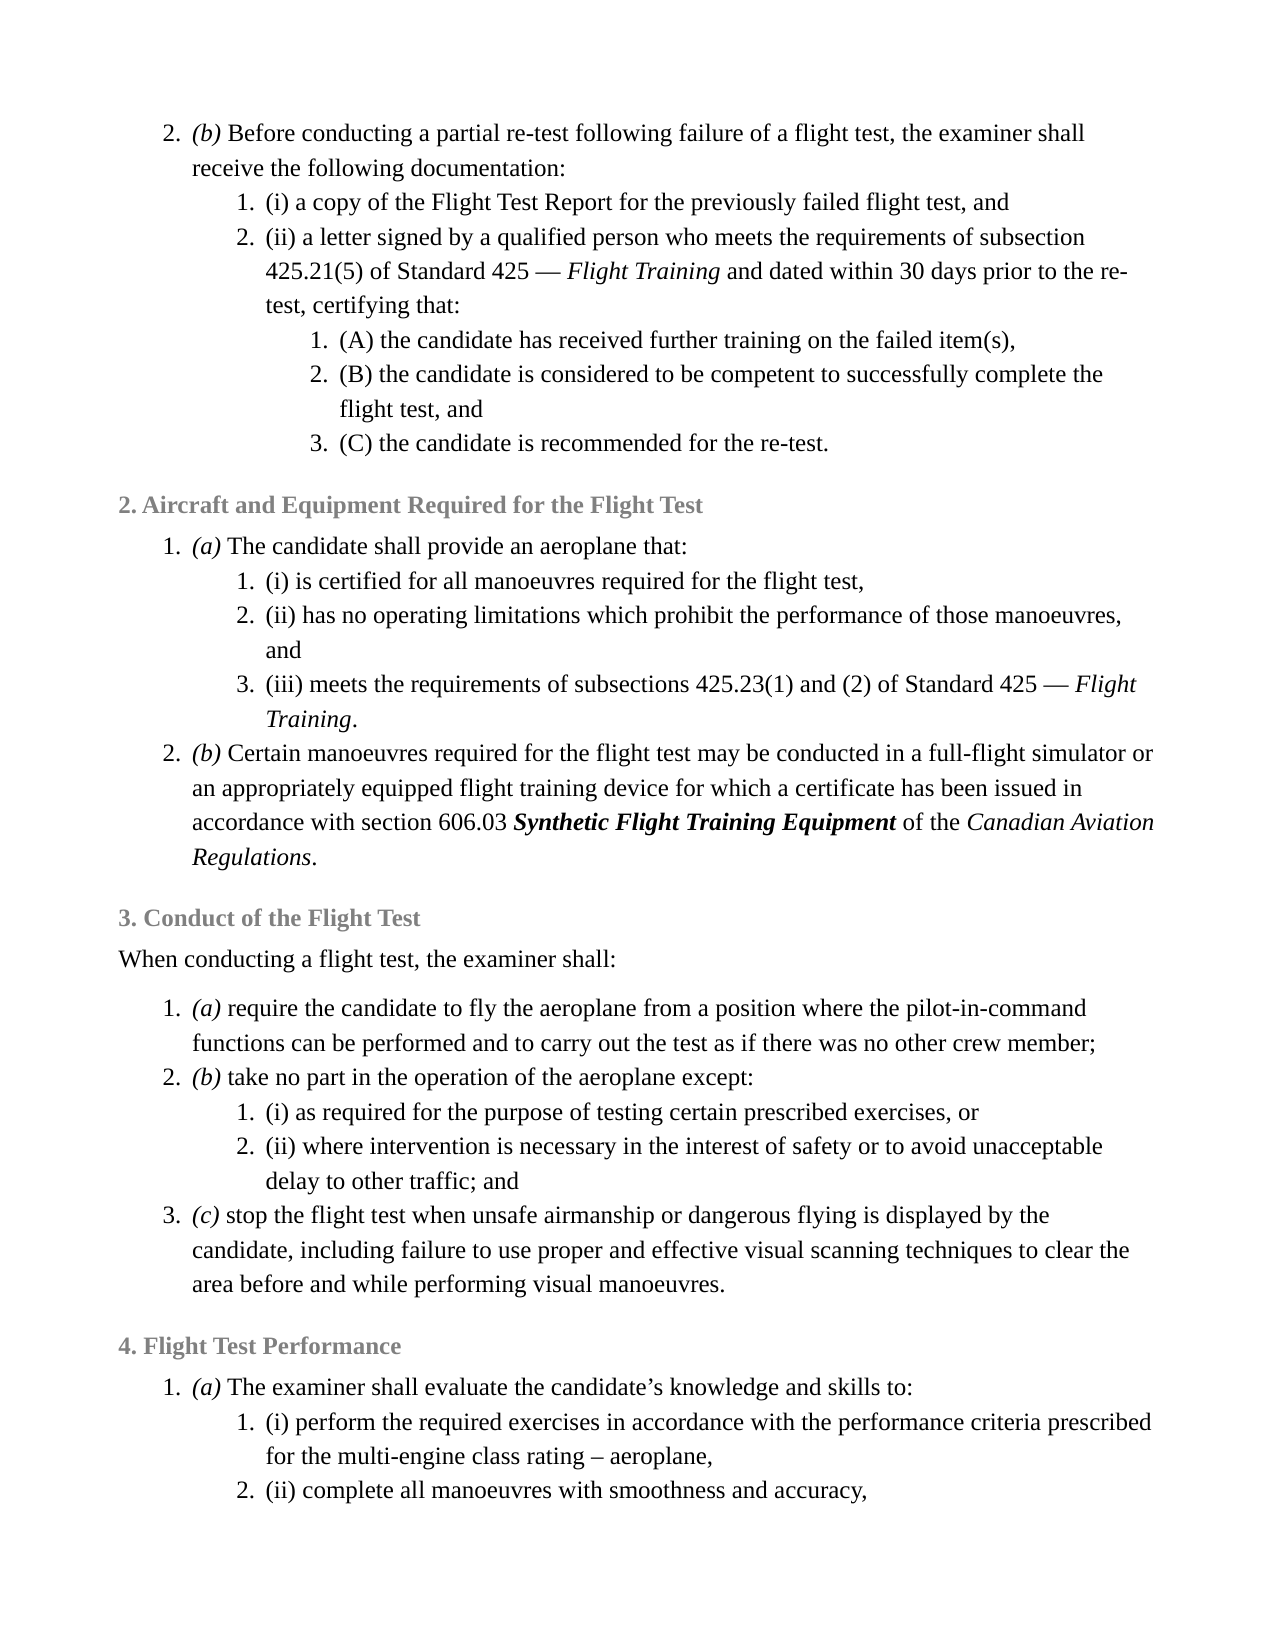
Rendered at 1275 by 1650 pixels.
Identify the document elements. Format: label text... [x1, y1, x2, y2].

list (b) take no part in the operation of the aeroplane except: [162, 1062, 1157, 1091]
list (i) a copy of the Flight Test Report for the previously failed flight test, and [236, 187, 1157, 216]
list (a) The candidate shall provide an aeroplane that: [162, 531, 1157, 560]
list (ii) has no operating limitations which prohibit the performance of those manoeuvres, and [236, 600, 1157, 663]
list (b) Before conducting a partial re-test following failure of a flight test, the examiner shall receive the following documentation: [162, 118, 1157, 181]
list (i) as required for the purpose of testing certain prescribed exercises, or [236, 1097, 1157, 1126]
list (i) perform the required exercises in accordance with the performance criteria prescribed for the multi-engine class rating – aeroplane, [236, 1407, 1157, 1470]
list (a) require the candidate to fly the aeroplane from a position where the pilot-in-command functions can be performed and to carry out the test as if there was no other crew member; [162, 993, 1157, 1057]
list (C) the candidate is recommended for the re-test. [309, 428, 1157, 457]
list (iii) meets the requirements of subsections 425.23(1) and (2) of Standard 425 — Flight Training. [236, 669, 1157, 732]
subtitle 4. Flight Test Performance [118, 1331, 1157, 1359]
list (a) The examiner shall evaluate the candidate’s knowledge and skills to: [162, 1372, 1157, 1401]
list (ii) where intervention is necessary in the interest of safety or to avoid unacceptable delay to other traffic; and [236, 1131, 1157, 1194]
subtitle 3. Conduct of the Flight Test [118, 903, 1157, 932]
list (ii) a letter signed by a qualified person who meets the requirements of subsection 425.21(5) of Standard 425 — Flight Training and dated within 30 days prior to the re-test, certifying that: [236, 222, 1157, 319]
list (B) the candidate is considered to be competent to successfully complete the flight test, and [309, 359, 1157, 423]
text When conducting a flight test, the examiner shall: [118, 944, 1157, 973]
list (b) Certain manoeuvres required for the flight test may be conducted in a full-flight simulator or an appropriately equipped flight training device for which a certificate has been issued in accordance with section 606.03 Synthetic Flight Training Equipment of the Canadian Aviation Regulations. [162, 738, 1157, 870]
list (c) stop the flight test when unsafe airmanship or dangerous flying is displayed by the candidate, including failure to use proper and effective visual scanning techniques to clear the area before and while performing visual manoeuvres. [162, 1200, 1157, 1298]
subtitle 2. Aircraft and Equipment Required for the Flight Test [118, 490, 1157, 519]
list (ii) complete all manoeuvres with smoothness and accuracy, [236, 1476, 1157, 1504]
list (A) the candidate has received further training on the failed item(s), [309, 325, 1157, 354]
list (i) is certified for all manoeuvres required for the flight test, [236, 566, 1157, 594]
